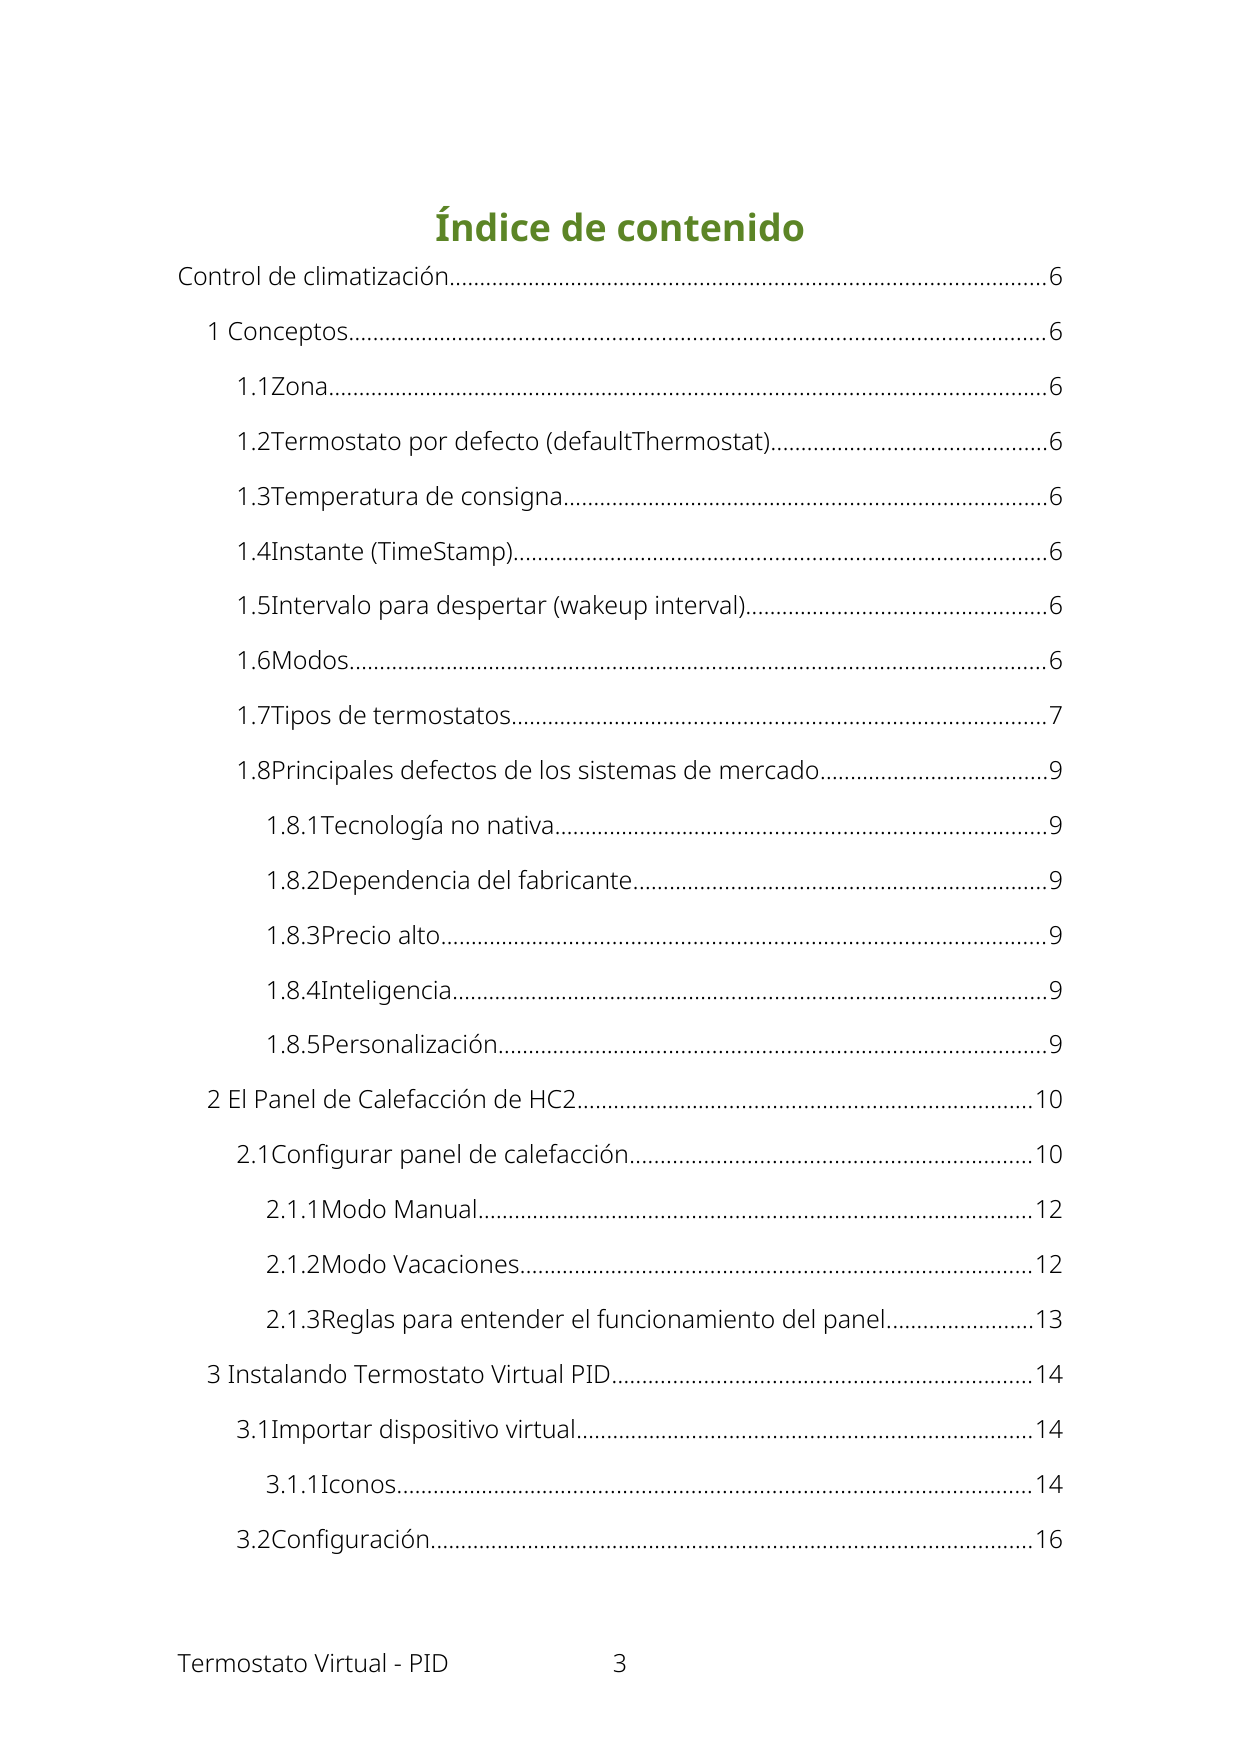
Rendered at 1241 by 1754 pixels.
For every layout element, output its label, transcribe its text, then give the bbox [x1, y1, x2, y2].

text 1.8.1Tecnología no nativa 9 [266, 808, 1063, 842]
text 1.1Zona 6 [236, 368, 1063, 402]
text 1.8Principales defectos de los sistemas de mercado 9 [236, 753, 1063, 787]
text 1.5Intervalo para despertar (wakeup interval) 6 [236, 588, 1063, 622]
text 1.7Tipos de termostatos 7 [236, 698, 1063, 732]
text 3.1.1Iconos 14 [266, 1466, 1063, 1500]
text 1.8.2Dependencia del fabricante 9 [266, 862, 1063, 897]
text 1.8.5Personalización 9 [266, 1027, 1063, 1061]
text 1.4Instante (TimeStamp) 6 [236, 533, 1063, 567]
text 2.1.3Reglas para entender el funcionamiento del panel. 13 [266, 1302, 1063, 1336]
text 1.2Termostato por defecto (defaultThermostat) 6 [236, 423, 1063, 457]
text Control de climatización 6 [177, 259, 1063, 293]
text 1 Conceptos 6 [207, 313, 1063, 348]
text 1.6Modos 6 [236, 643, 1063, 677]
text 3.1Importar dispositivo virtual 14 [236, 1411, 1063, 1446]
text 1.8.4Inteligencia 9 [266, 972, 1063, 1006]
text 3.2Configuración 16 [236, 1521, 1063, 1555]
text 1.3Temperatura de consigna 6 [236, 478, 1063, 512]
text 2.1.1Modo Manual. 12 [266, 1192, 1063, 1226]
text 1.8.3Precio alto 9 [266, 917, 1063, 951]
text 2 El Panel de Calefacción de HC2 10 [207, 1082, 1063, 1116]
text 2.1Configurar panel de calefacción 10 [236, 1137, 1063, 1171]
text 3 Instalando Termostato Virtual PID 14 [207, 1357, 1063, 1391]
text 2.1.2Modo Vacaciones. 12 [266, 1247, 1063, 1281]
text Índice de contenido [177, 201, 1063, 252]
